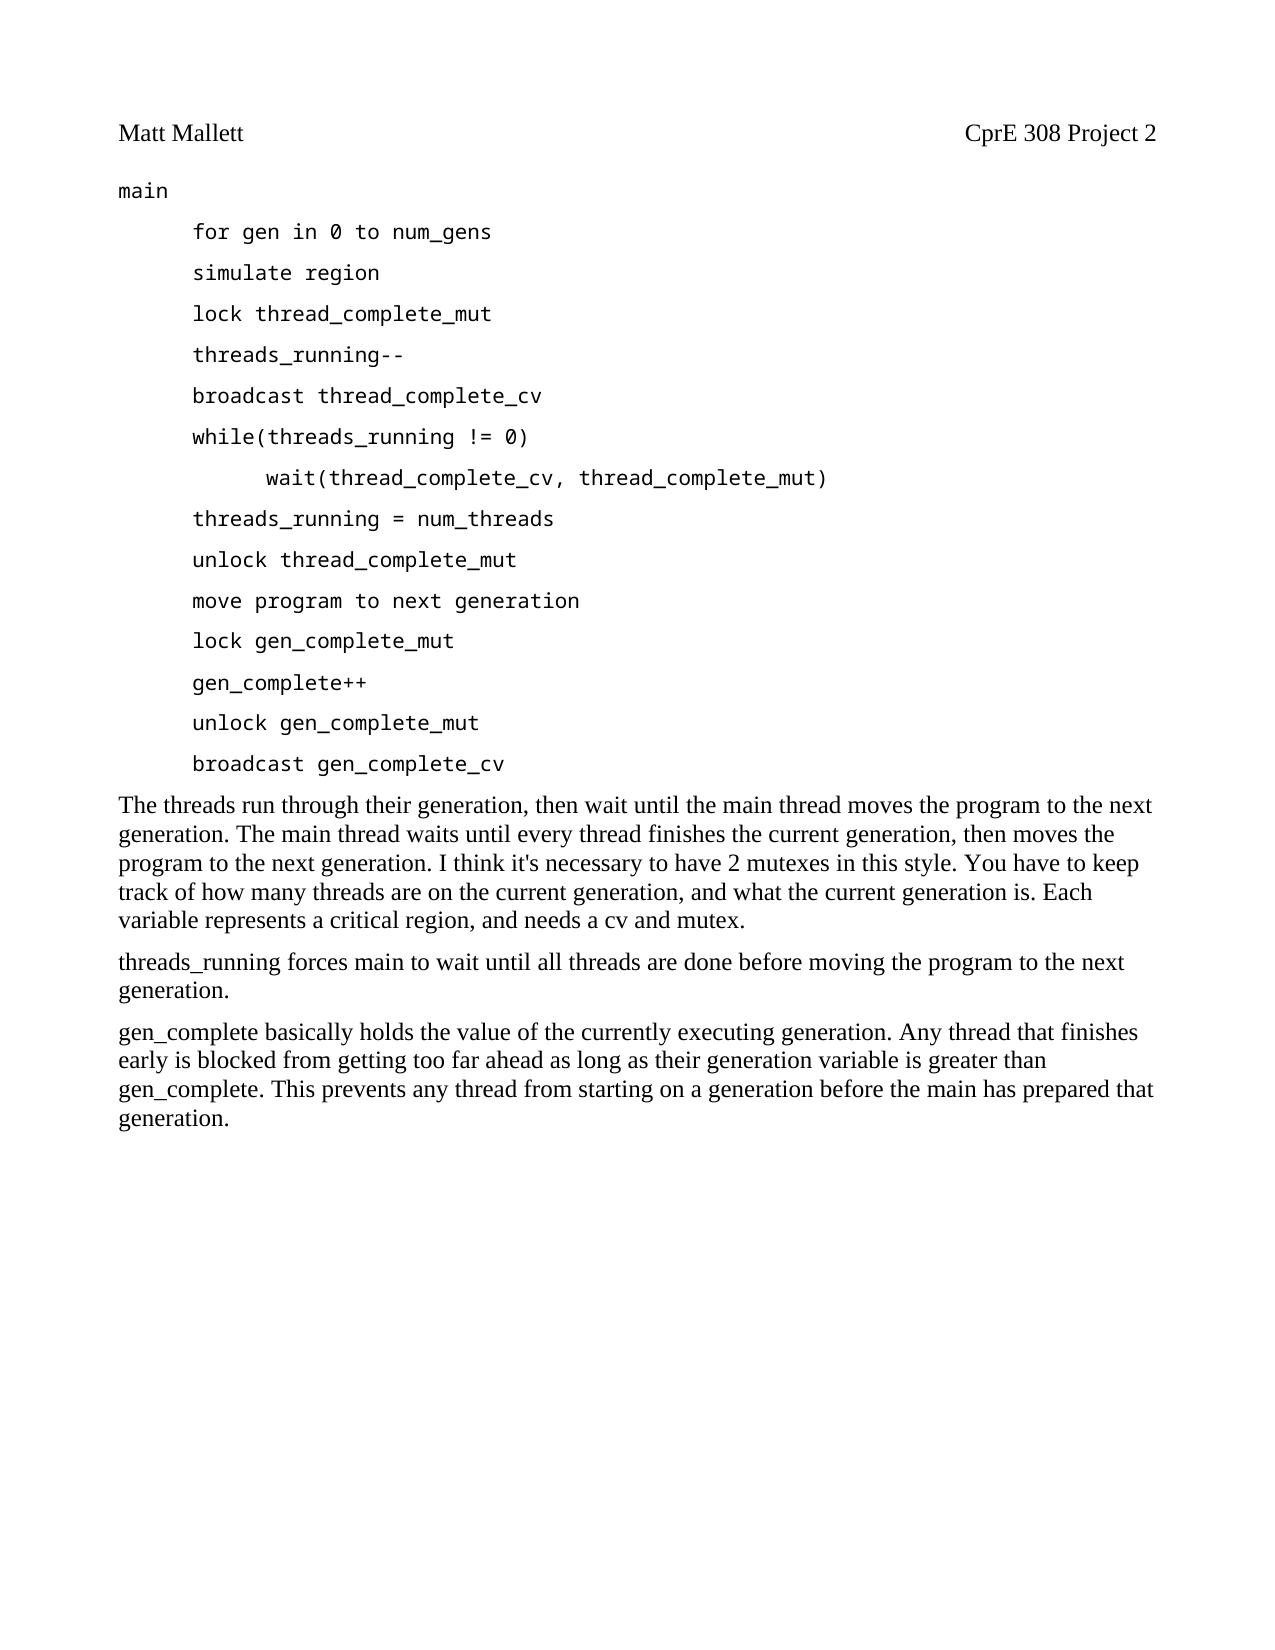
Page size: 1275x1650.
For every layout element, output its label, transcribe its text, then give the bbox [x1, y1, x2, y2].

text while(threads_running != 0) [118, 422, 1157, 450]
text broadcast thread_complete_cv [118, 381, 1157, 409]
text move program to next generation [118, 586, 1157, 614]
text for gen in 0 to num_gens [118, 217, 1157, 246]
text threads_running = num_threads [118, 504, 1157, 532]
text unlock gen_complete_mut [118, 708, 1157, 737]
text threads_running-- [118, 340, 1157, 368]
text threads_running forces main to wait until all threads are done before moving the program to the next generation. [118, 947, 1157, 1004]
text broadcast gen_complete_cv [118, 749, 1157, 778]
text gen_complete basically holds the value of the currently executing generation. Any thread that finishes early is blocked from getting too far ahead as long as their generation variable is greater than gen_complete. This prevents any thread from starting on a generation before the main has prepared that generation. [118, 1017, 1157, 1132]
text main [118, 176, 1157, 205]
text simulate region [118, 258, 1157, 287]
text wait(thread_complete_cv, thread_complete_mut) [118, 463, 1157, 491]
text The threads run through their generation, then wait until the main thread moves the program to the next generation. The main thread waits until every thread finishes the current generation, then moves the program to the next generation. I think it's necessary to have 2 mutexes in this style. You have to keep track of how many threads are on the current generation, and what the current generation is. Each variable represents a critical region, and needs a cv and mutex. [118, 790, 1157, 934]
text lock thread_complete_mut [118, 299, 1157, 328]
text gen_complete++ [118, 668, 1157, 696]
text lock gen_complete_mut [118, 627, 1157, 655]
text unlock thread_complete_mut [118, 545, 1157, 573]
